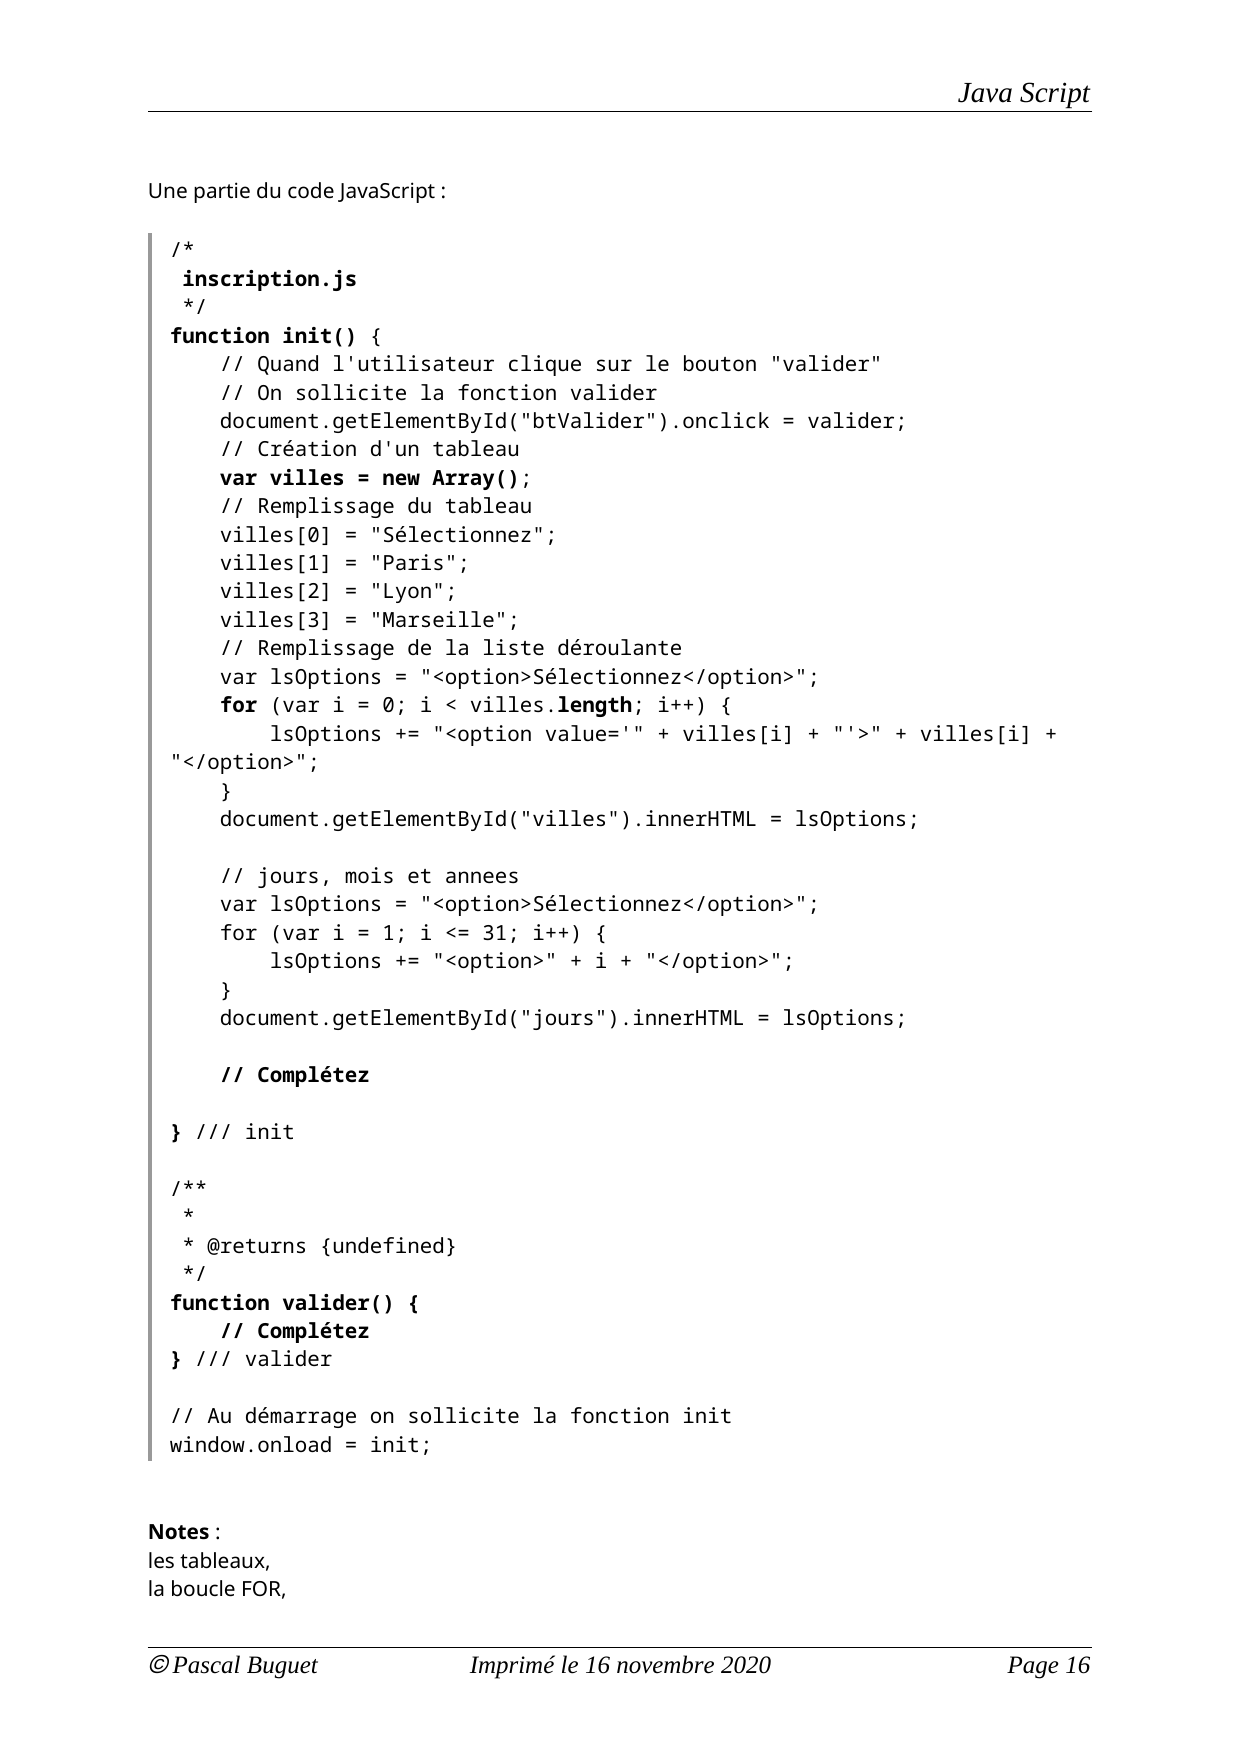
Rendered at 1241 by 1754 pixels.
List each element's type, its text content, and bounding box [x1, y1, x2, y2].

text for (var i = 1; i <= 31; i++) { [152, 918, 1092, 946]
text } [152, 975, 1092, 1003]
text window.onload = init; [152, 1430, 1092, 1461]
text lsOptions += "<option>" + i + "</option>"; [152, 946, 1092, 975]
text * [152, 1202, 1092, 1231]
text villes[2] = "Lyon"; [152, 577, 1092, 605]
text // jours, mois et annees [152, 861, 1092, 889]
text // Complétez [152, 1060, 1092, 1088]
text function valider() { [152, 1288, 1092, 1316]
text * @returns {undefined} [152, 1231, 1092, 1259]
text villes[0] = "Sélectionnez"; [152, 520, 1092, 548]
text // Création d'un tableau [152, 434, 1092, 463]
text la boucle FOR, [148, 1574, 1092, 1603]
text // Remplissage de la liste déroulante [152, 633, 1092, 662]
text Une partie du code JavaScript : [148, 176, 1092, 204]
text for (var i = 0; i < villes.length; i++) { [152, 690, 1092, 719]
text function init() { [152, 321, 1092, 349]
text Notes : [148, 1517, 1092, 1546]
text villes[3] = "Marseille"; [152, 605, 1092, 633]
text les tableaux, [148, 1546, 1092, 1574]
text document.getElementById("jours").innerHTML = lsOptions; [152, 1003, 1092, 1032]
text villes[1] = "Paris"; [152, 548, 1092, 577]
text // Remplissage du tableau [152, 491, 1092, 520]
text // Complétez [152, 1316, 1092, 1344]
text } /// init [152, 1117, 1092, 1145]
text inscription.js [152, 264, 1092, 292]
text /* [152, 233, 1092, 264]
text */ [152, 292, 1092, 321]
text } /// valider [152, 1344, 1092, 1373]
text var lsOptions = "<option>Sélectionnez</option>"; [152, 889, 1092, 918]
text document.getElementById("btValider").onclick = valider; [152, 406, 1092, 434]
text // Au démarrage on sollicite la fonction init [152, 1401, 1092, 1430]
text // Quand l'utilisateur clique sur le bouton "valider" [152, 349, 1092, 378]
text // On sollicite la fonction valider [152, 378, 1092, 406]
text */ [152, 1259, 1092, 1288]
text lsOptions += "<option value='" + villes[i] + "'>" + villes[i] + "</option>"; [152, 719, 1092, 776]
text /** [152, 1174, 1092, 1202]
text var lsOptions = "<option>Sélectionnez</option>"; [152, 662, 1092, 690]
text var villes = new Array(); [152, 463, 1092, 491]
text document.getElementById("villes").innerHTML = lsOptions; [152, 804, 1092, 833]
text } [152, 776, 1092, 804]
